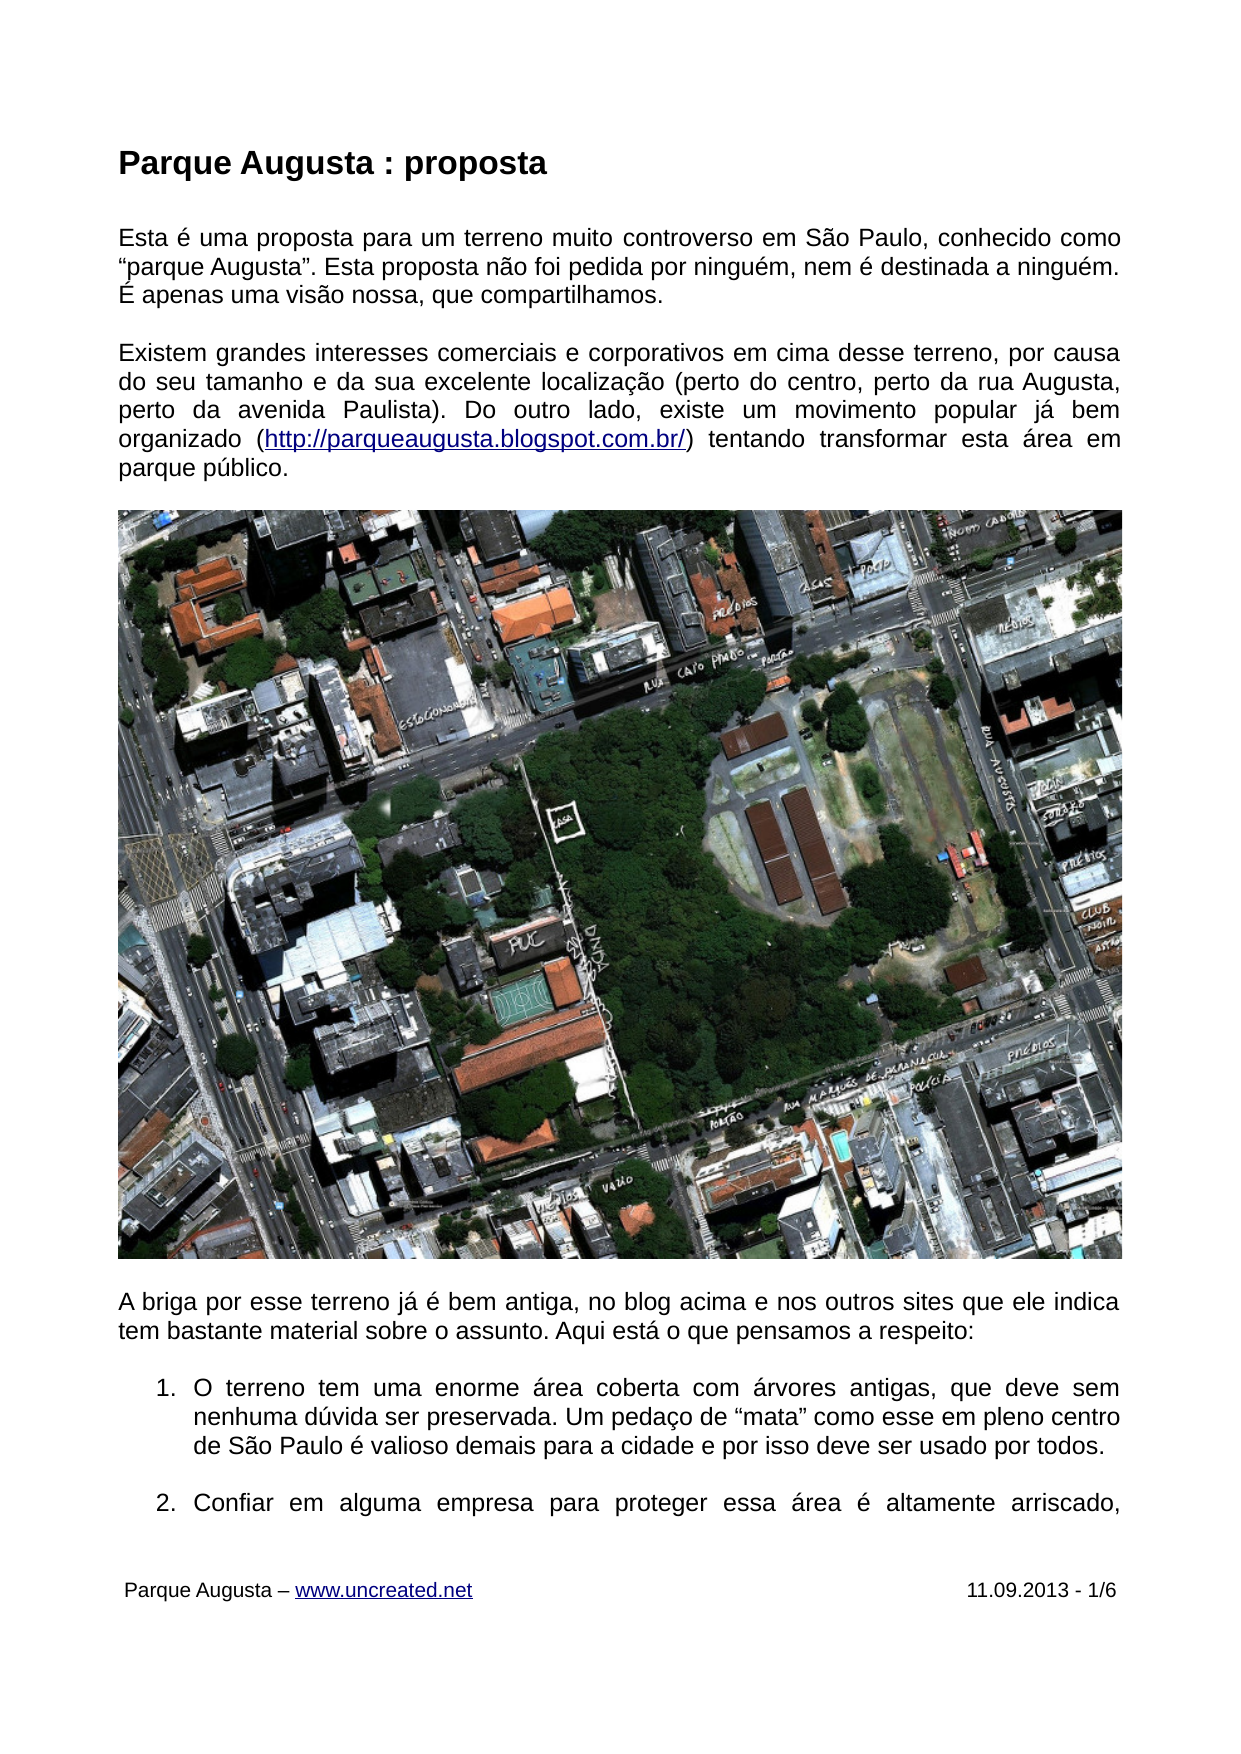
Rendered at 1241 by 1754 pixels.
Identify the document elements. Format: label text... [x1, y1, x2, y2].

text A briga por esse terreno já é bem antiga, no blog acima e nos outros sites que ele indica tem bastante material sobre o assunto. Aqui está o que pensamos a respeito: [118, 1287, 1122, 1345]
subtitle Parque Augusta : proposta [118, 143, 1122, 182]
text Existem grandes interesses comerciais e corporativos em cima desse terreno, por causa do seu tamanho e da sua excelente localização (perto do centro, perto da rua Augusta, perto da avenida Paulista). Do outro lado, existe um movimento popular já bem organizado (http://parqueaugusta.blogspot.com.br/) tentando transformar esta área em parque público. [118, 338, 1122, 482]
text Esta é uma proposta para um terreno muito controverso em São Paulo, conhecido como “parque Augusta”. Esta proposta não foi pedida por ninguém, nem é destinada a ninguém. É apenas uma visão nossa, que compartilhamos. [118, 223, 1122, 309]
list O terreno tem uma enorme área coberta com árvores antigas, que deve sem nenhuma dúvida ser preservada. Um pedaço de “mata” como esse em pleno centro de São Paulo é valioso demais para a cidade e por isso deve ser usado por todos. [156, 1373, 1122, 1460]
picture [118, 510, 1123, 1259]
list Confiar em alguma empresa para proteger essa área é altamente arriscado, [156, 1488, 1122, 1517]
